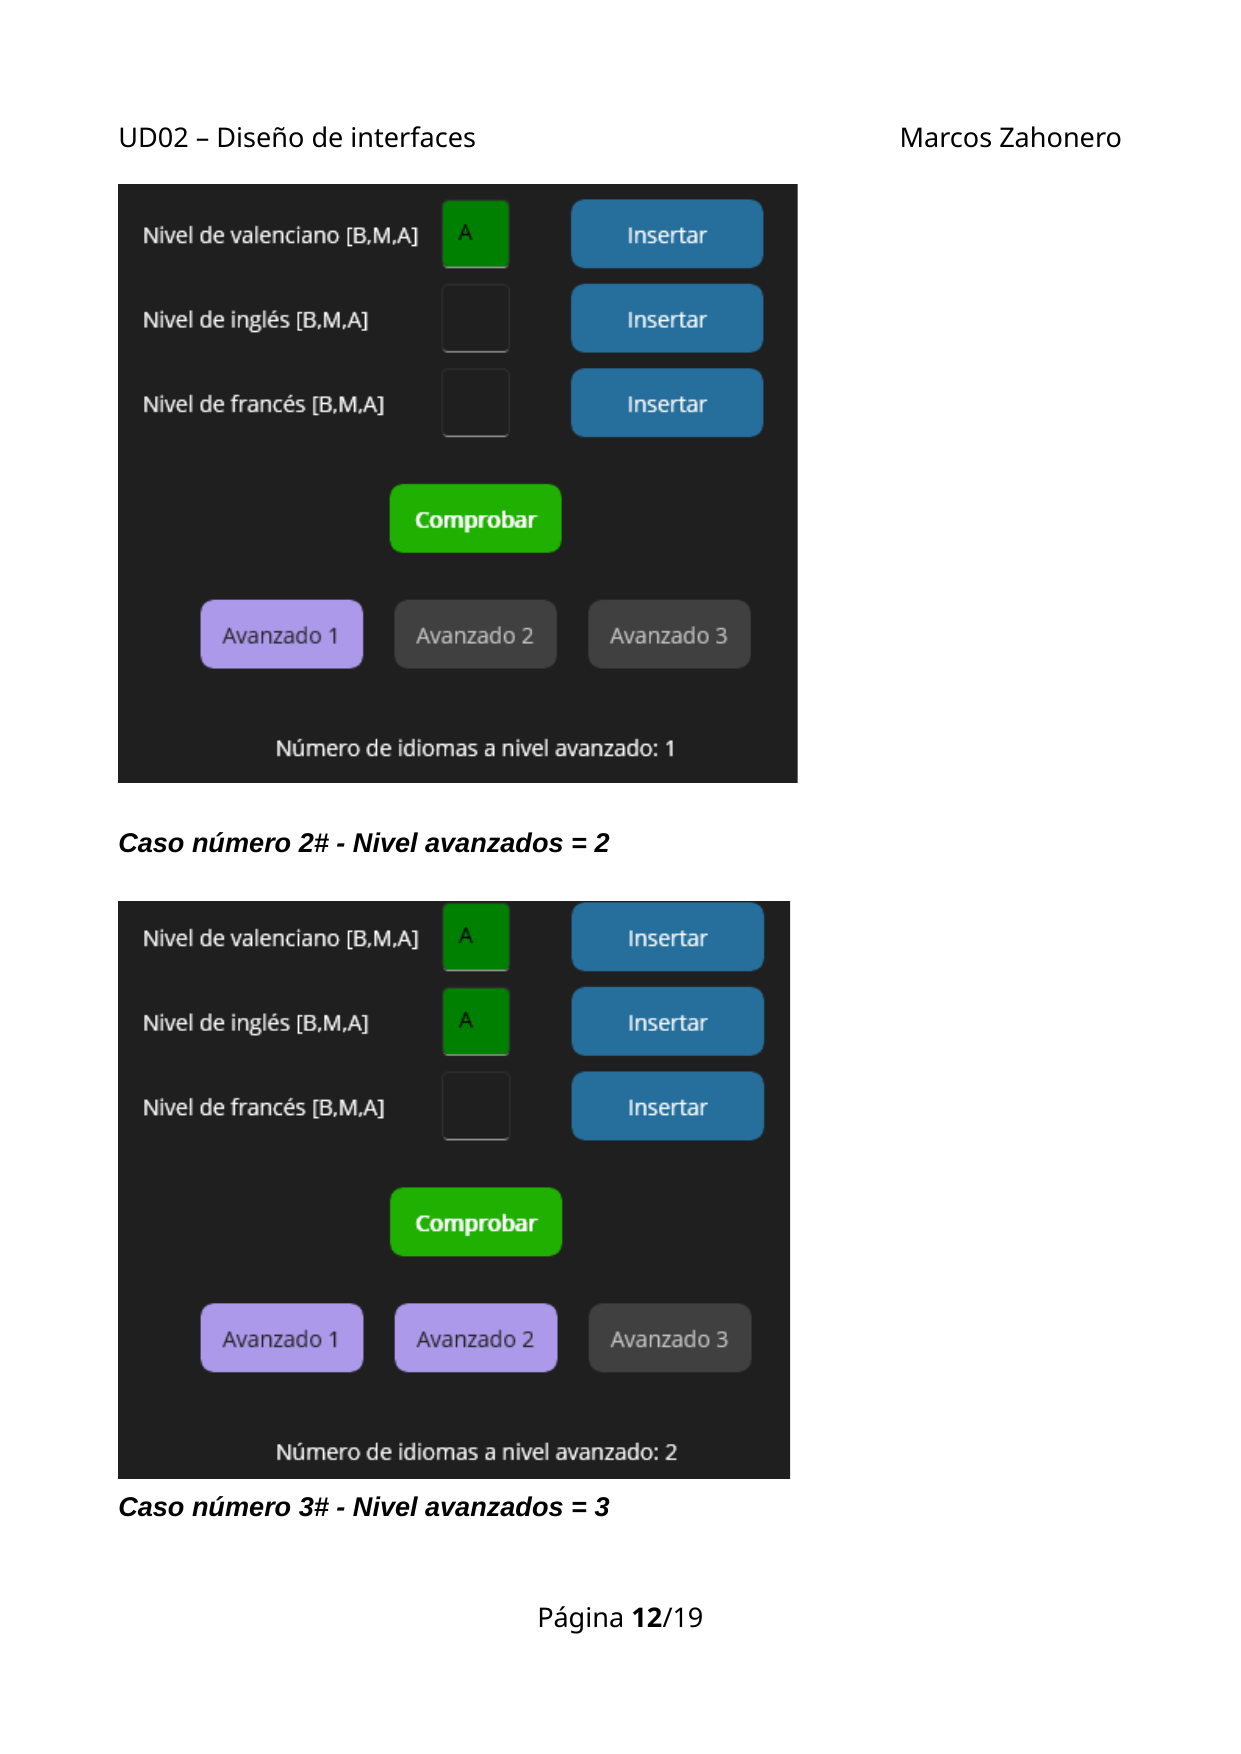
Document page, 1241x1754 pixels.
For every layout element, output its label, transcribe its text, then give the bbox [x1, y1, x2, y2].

subtitle Caso número 2# - Nivel avanzados = 2 [118, 827, 1122, 858]
subtitle Caso número 3# - Nivel avanzados = 3 [118, 1491, 1122, 1522]
picture [118, 184, 798, 783]
picture [118, 901, 790, 1479]
